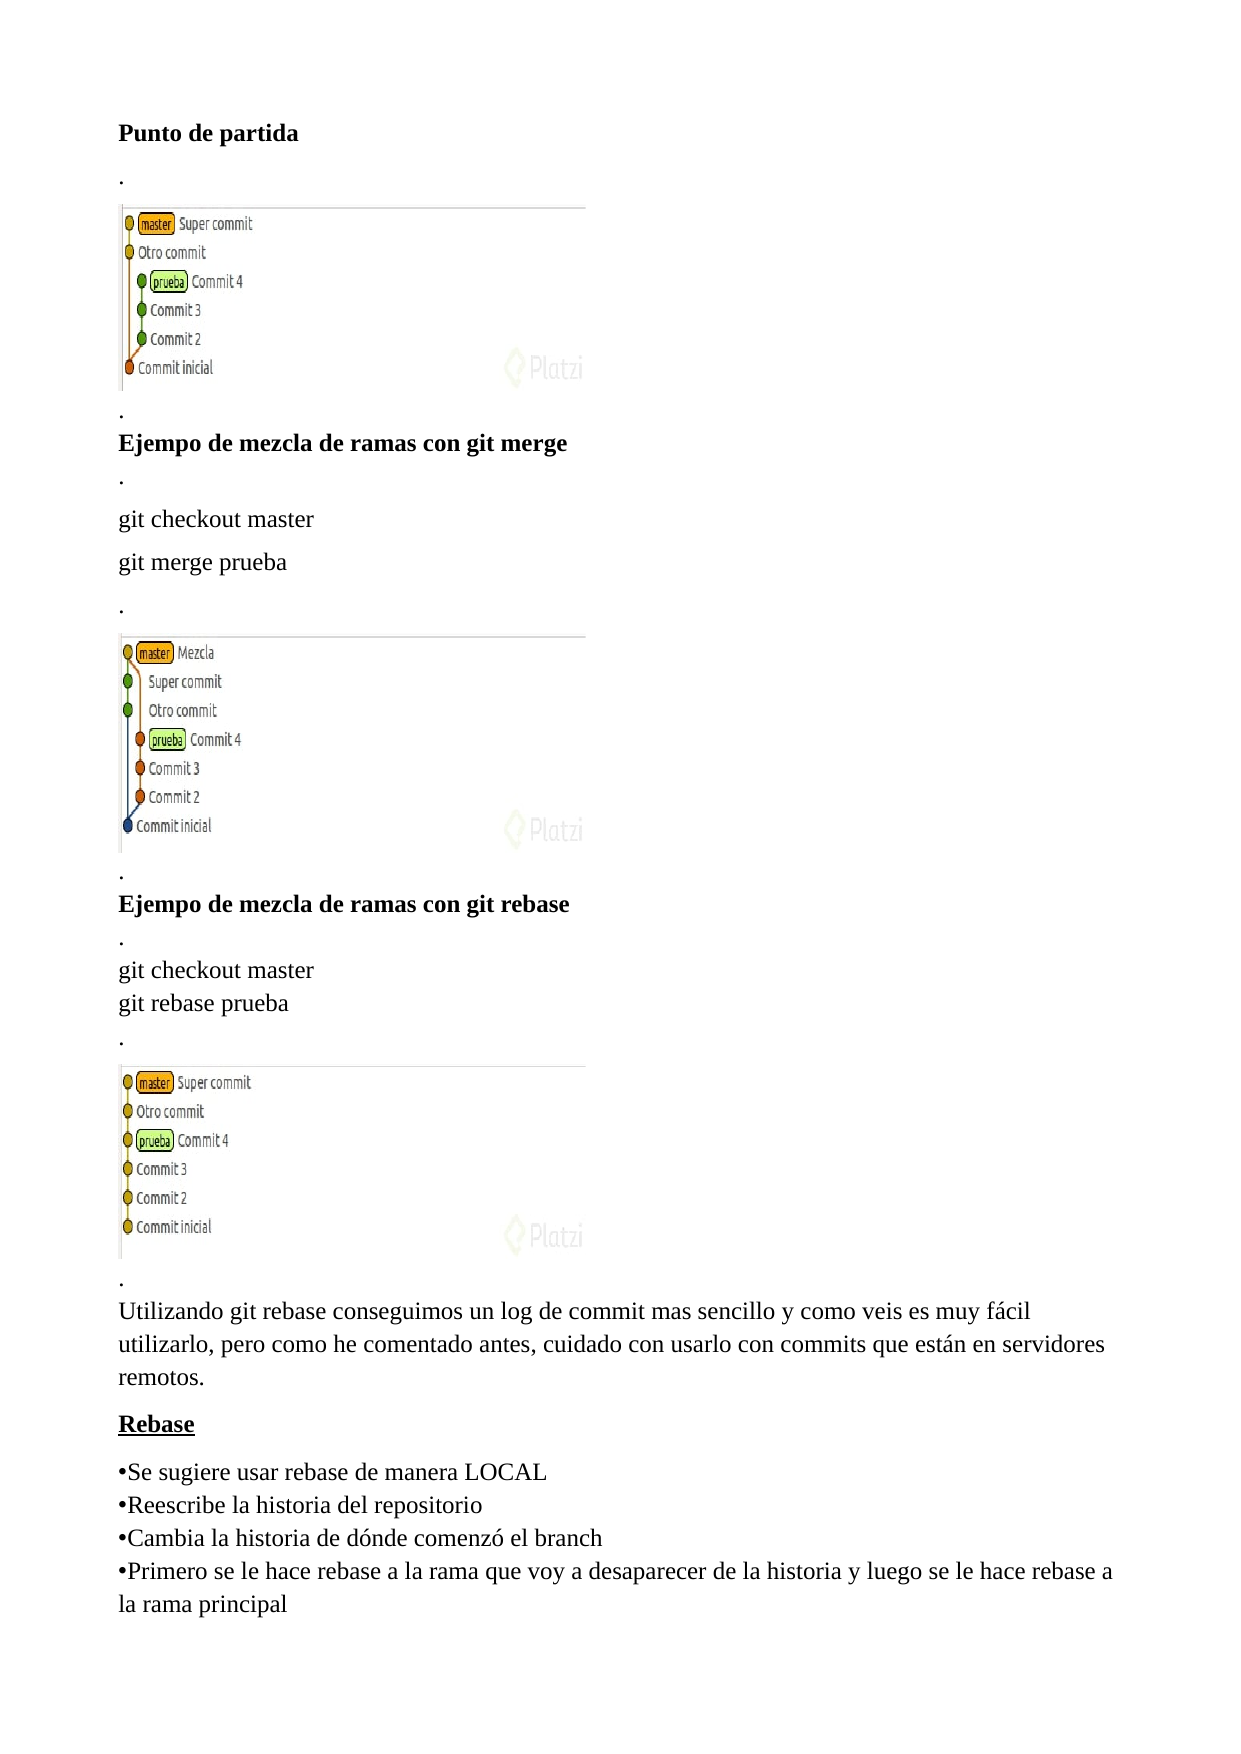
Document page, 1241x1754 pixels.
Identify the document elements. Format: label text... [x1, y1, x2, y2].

picture [118, 204, 586, 391]
picture [118, 633, 586, 853]
text . [118, 461, 1122, 490]
text . Ejempo de mezcla de ramas con git rebase . git checkout master git rebase prueba [118, 633, 1122, 1017]
list Se sugiere usar rebase de manera LOCAL [118, 1457, 1122, 1486]
text git checkout master git merge prueba [118, 504, 1122, 576]
text . [118, 590, 1122, 619]
text . [118, 1022, 1122, 1050]
text . Ejempo de mezcla de ramas con git merge [118, 204, 1122, 457]
picture [118, 1064, 586, 1259]
list Primero se le hace rebase a la rama que voy a desaparecer de la historia y luego se le hace rebase a la rama principal [118, 1556, 1122, 1618]
text . Utilizando git rebase conseguimos un log de commit mas sencillo y como veis es muy fácil utilizarlo, pero como he comentado antes, cuidado con usarlo con commits que están en servidores remotos. [118, 1065, 1122, 1391]
list Reescribe la historia del repositorio [118, 1490, 1122, 1519]
list Cambia la historia de dónde comenzó el branch [118, 1523, 1122, 1552]
text Rebase [118, 1409, 1122, 1438]
text Punto de partida . [118, 118, 1122, 190]
